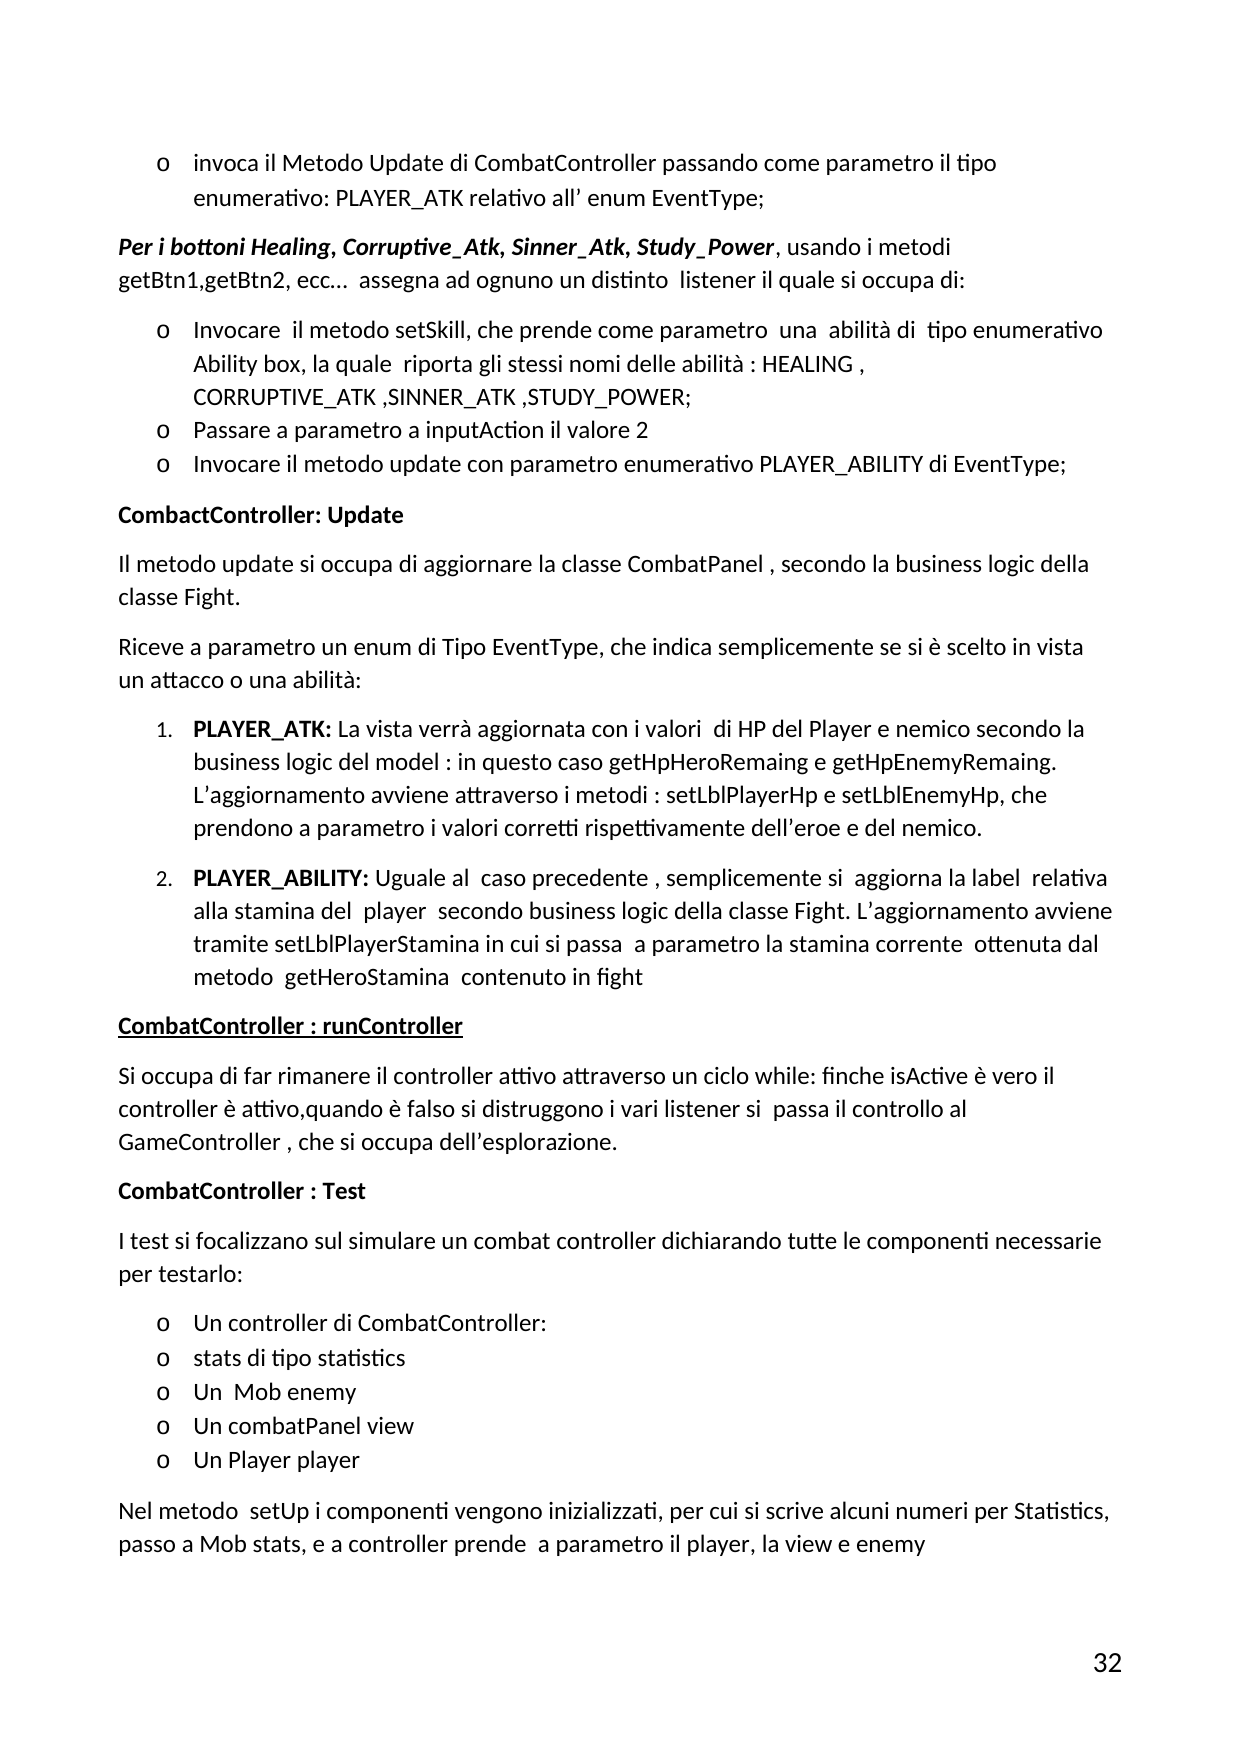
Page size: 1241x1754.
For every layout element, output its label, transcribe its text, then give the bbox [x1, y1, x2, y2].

list Invocare il metodo update con parametro enumerativo PLAYER_ABILITY di EventType; [156, 448, 1122, 480]
text Per i bottoni Healing, Corruptive_Atk, Sinner_Atk, Study_Power, usando i metodi getBtn1,getBtn2, ecc… assegna ad ognuno un distinto listener il quale si occupa di: [118, 231, 1122, 295]
text Il metodo update si occupa di aggiornare la classe CombatPanel , secondo la business logic della classe Fight. [118, 549, 1122, 612]
list PLAYER_ABILITY: Uguale al caso precedente , semplicemente si aggiorna la label relativa alla stamina del player secondo business logic della classe Fight. L’aggiornamento avviene tramite setLblPlayerStamina in cui si passa a parametro la stamina corrente ottenuta dal metodo getHeroStamina contenuto in fight [156, 862, 1122, 991]
list PLAYER_ATK: La vista verrà aggiornata con i valori di HP del Player e nemico secondo la business logic del model : in questo caso getHpHeroRemaing e getHpEnemyRemaing. L’aggiornamento avviene attraverso i metodi : setLblPlayerHp e setLblEnemyHp, che prendono a parametro i valori corretti rispettivamente dell’eroe e del nemico. [156, 714, 1122, 843]
list Invocare il metodo setSkill, che prende come parametro una abilità di tipo enumerativo Ability box, la quale riporta gli stessi nomi delle abilità : HEALING , CORRUPTIVE_ATK ,SINNER_ATK ,STUDY_POWER; [156, 314, 1122, 411]
text Riceve a parametro un enum di Tipo EventType, che indica semplicemente se si è scelto in vista un attacco o una abilità: [118, 631, 1122, 694]
text Si occupa di far rimanere il controller attivo attraverso un ciclo while: finche isActive è vero il controller è attivo,quando è falso si distruggono i vari listener si passa il controllo al GameController , che si occupa dell’esplorazione. [118, 1060, 1122, 1156]
list Un controller di CombatController: [156, 1307, 1122, 1339]
text CombatController : runController [118, 1010, 1122, 1041]
list Un combatPanel view [156, 1410, 1122, 1442]
text CombactController: Update [118, 499, 1122, 529]
text I test si focalizzano sul simulare un combat controller dichiarando tutte le componenti necessarie per testarlo: [118, 1225, 1122, 1288]
text Nel metodo setUp i componenti vengono inizializzati, per cui si scrive alcuni numeri per Statistics, passo a Mob stats, e a controller prende a parametro il player, la view e enemy [118, 1495, 1122, 1559]
list Passare a parametro a inputAction il valore 2 [156, 414, 1122, 446]
list invoca il Metodo Update di CombatController passando come parametro il tipo enumerativo: PLAYER_ATK relativo all’ enum EventType; [156, 148, 1122, 212]
list Un Mob enemy [156, 1376, 1122, 1408]
list Un Player player [156, 1444, 1122, 1476]
text CombatController : Test [118, 1175, 1122, 1206]
list stats di tipo statistics [156, 1342, 1122, 1373]
